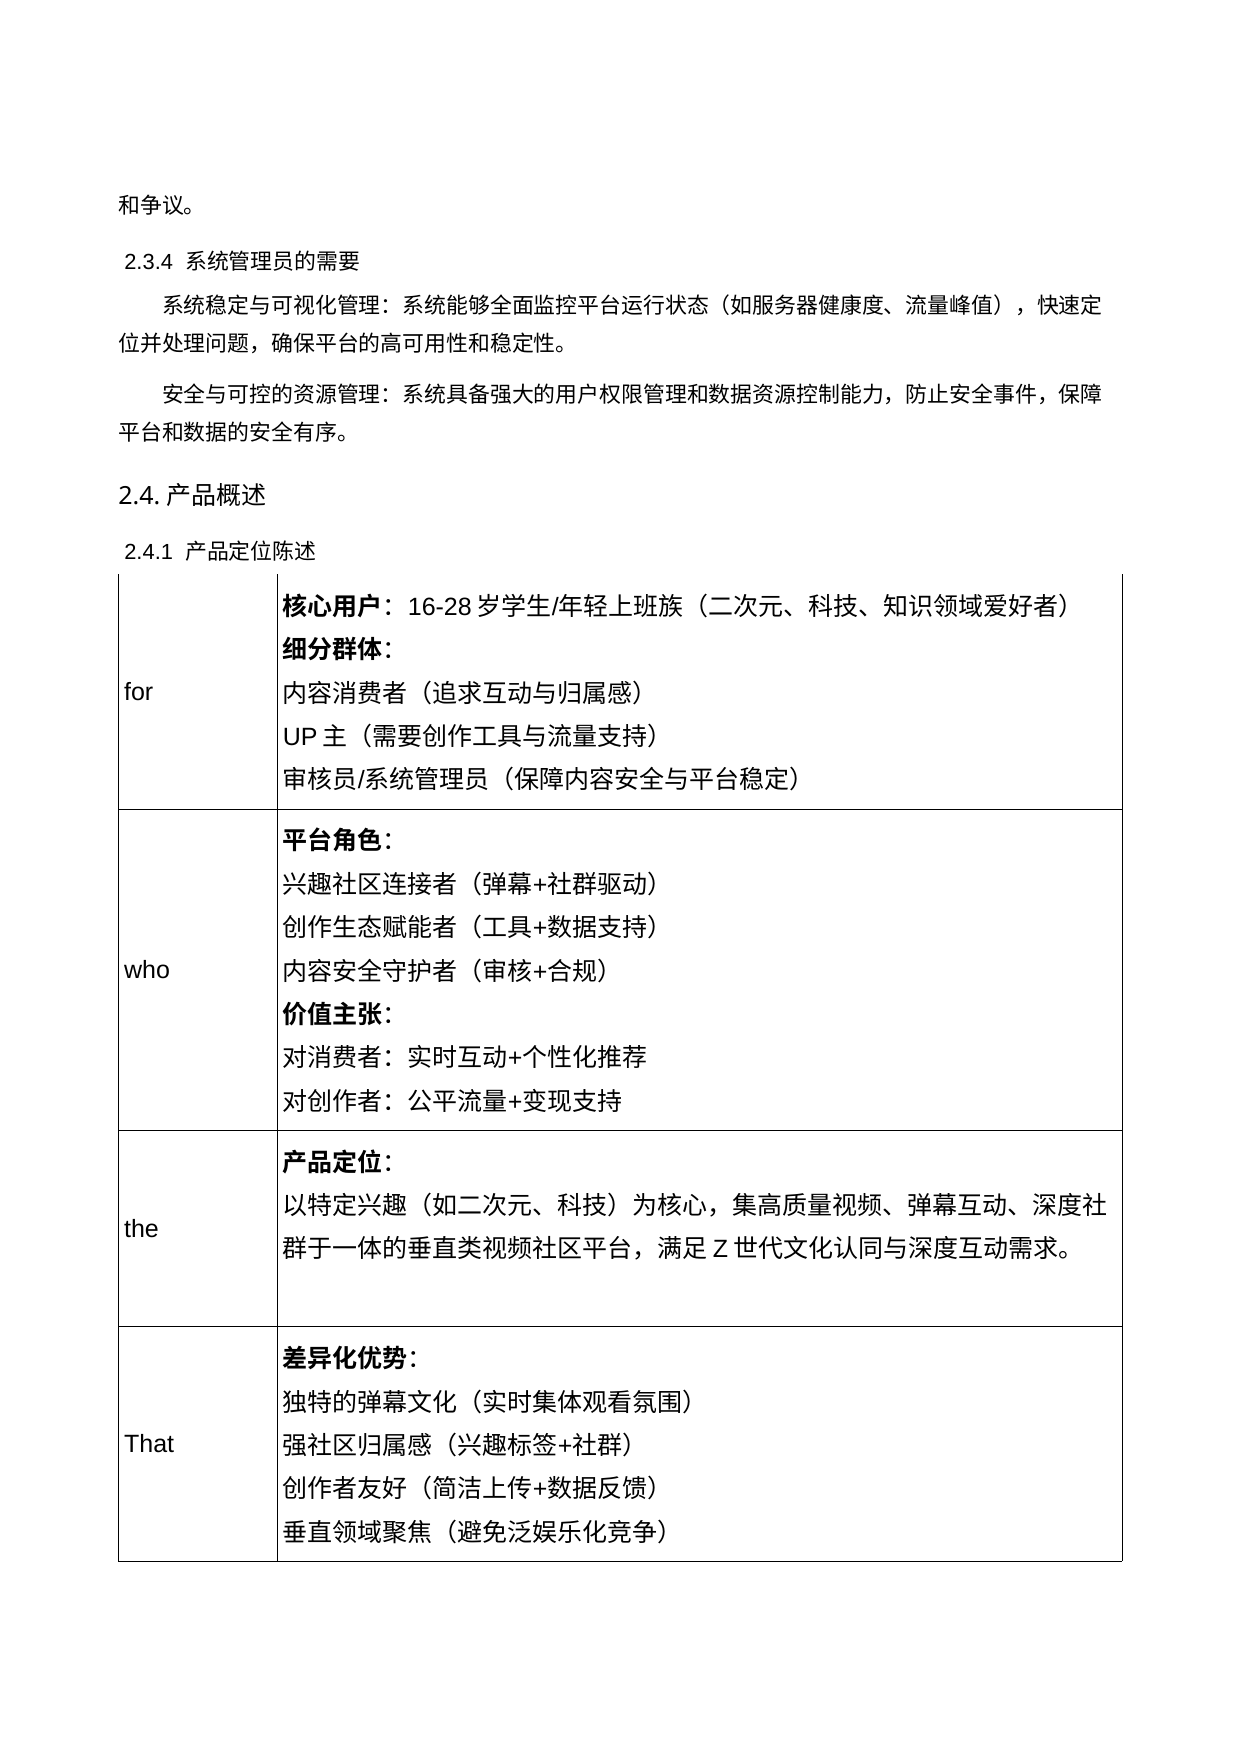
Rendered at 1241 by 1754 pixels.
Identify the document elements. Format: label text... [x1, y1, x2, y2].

text 安全与可控的资源管理​：系统具备强大的用户权限管理和数据资源控制能力，防止安全事件，保障平台和数据的安全有序。 [118, 377, 1122, 446]
table_cell who [119, 810, 277, 1130]
table_cell the [119, 1131, 277, 1326]
table_cell 差异化优势： 独特的弹幕文化（实时集体观看氛围） 强社区归属感（兴趣标签+社群） 创作者友好（简洁上传+数据反馈） 垂直领域聚焦（避免泛娱乐化竞争） [278, 1327, 1122, 1561]
text 系统稳定与可视化管理​：系统能够全面监控平台运行状态（如服务器健康度、流量峰值），快速定位并处理问题，确保平台的高可用性和稳定性。 [118, 288, 1122, 358]
table_header 核心用户：16-28岁学生/年轻上班族（二次元、科技、知识领域爱好者） 细分群体： 内容消费者（追求互动与归属感） UP主（需要创作工具与流量支持） 审核员/系统管理员（保障内容安全与平台稳定） [278, 574, 1122, 808]
table_cell That [119, 1327, 277, 1561]
table_cell 产品定位： 以特定兴趣（如二次元、科技）为核心，集高质量视频、弹幕互动、深度社群于一体的垂直类视频社区平台，满足Z世代文化认同与深度互动需求。 [278, 1131, 1122, 1326]
table_header for [119, 574, 277, 808]
text 和争议。 [118, 188, 1122, 219]
subtitle 产品定位陈述 [118, 531, 1122, 567]
subtitle 产品概述 [118, 475, 1122, 512]
subtitle 系统管理员的需要​​ [118, 244, 1122, 275]
table_cell 平台角色： 兴趣社区连接者（弹幕+社群驱动） 创作生态赋能者（工具+数据支持） 内容安全守护者（审核+合规） 价值主张： 对消费者：实时互动+个性化推荐 对创作者：公平流量+变现支持 [278, 810, 1122, 1130]
